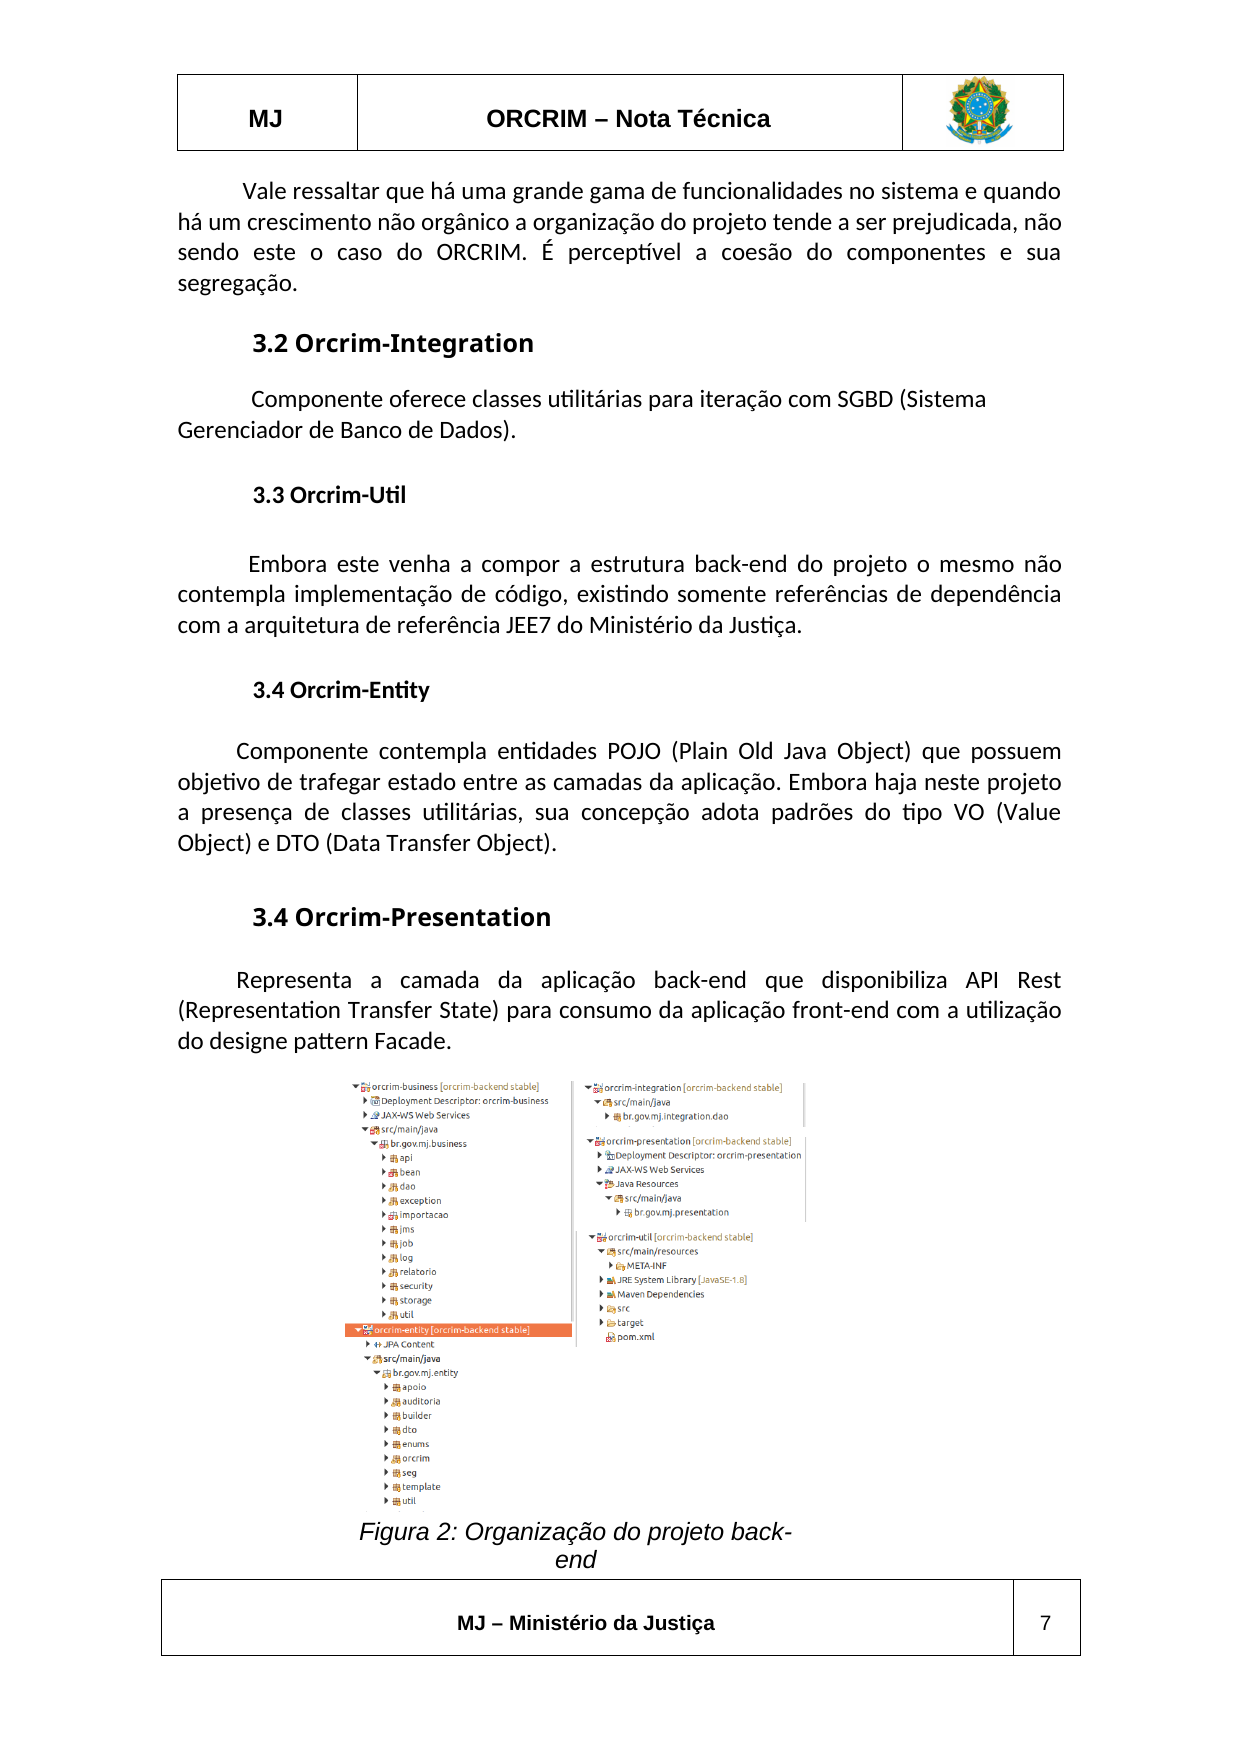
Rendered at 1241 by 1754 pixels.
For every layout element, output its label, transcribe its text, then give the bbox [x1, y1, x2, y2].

text Representa a camada da aplicação back-end que disponibiliza API Rest (Representation Transfer State) para consumo da aplicação front-end com a utilização do designe pattern Facade. [452, 1025, 1063, 1056]
text Embora este venha a compor a estrutura back-end do projeto o mesmo não contempla implementação de código, existindo somente referências de dependência com a arquitetura de referência JEE7 do Ministério da Justiça. [803, 609, 1063, 639]
subtitle 3.4 Orcrim-Entity [430, 674, 1063, 704]
subtitle 3.4 Orcrim-Presentation [177, 899, 1063, 934]
picture [944, 75, 1020, 149]
text Vale ressaltar que há uma grande gama de funcionalidades no sistema e quando há um crescimento não orgânico a organização do projeto tende a ser prejudicada, não sendo este o caso do ORCRIM. É perceptível a coesão do componentes e sua segregação. [298, 267, 1063, 297]
subtitle 3.3 Orcrim-Util [177, 479, 252, 509]
text Componente oferece classes utilitárias para iteração com SGBD (Sistema Gerenciador de Banco de Dados). [517, 383, 1063, 444]
text Figura 2: Organização do projeto back-end [345, 1512, 806, 1574]
subtitle 3.2 Orcrim-Integration [177, 325, 252, 359]
picture [345, 1080, 807, 1512]
subtitle 3.4 Orcrim-Entity [177, 674, 252, 704]
subtitle 3.3 Orcrim-Util [406, 479, 1063, 509]
subtitle 3.2 Orcrim-Integration [534, 325, 1063, 359]
text Componente contempla entidades POJO (Plain Old Java Object) que possuem objetivo de trafegar estado entre as camadas da aplicação. Embora haja neste projeto a presença de classes utilitárias, sua concepção adota padrões do tipo VO (Value Object) e DTO (Data Transfer Object). [557, 827, 1063, 857]
